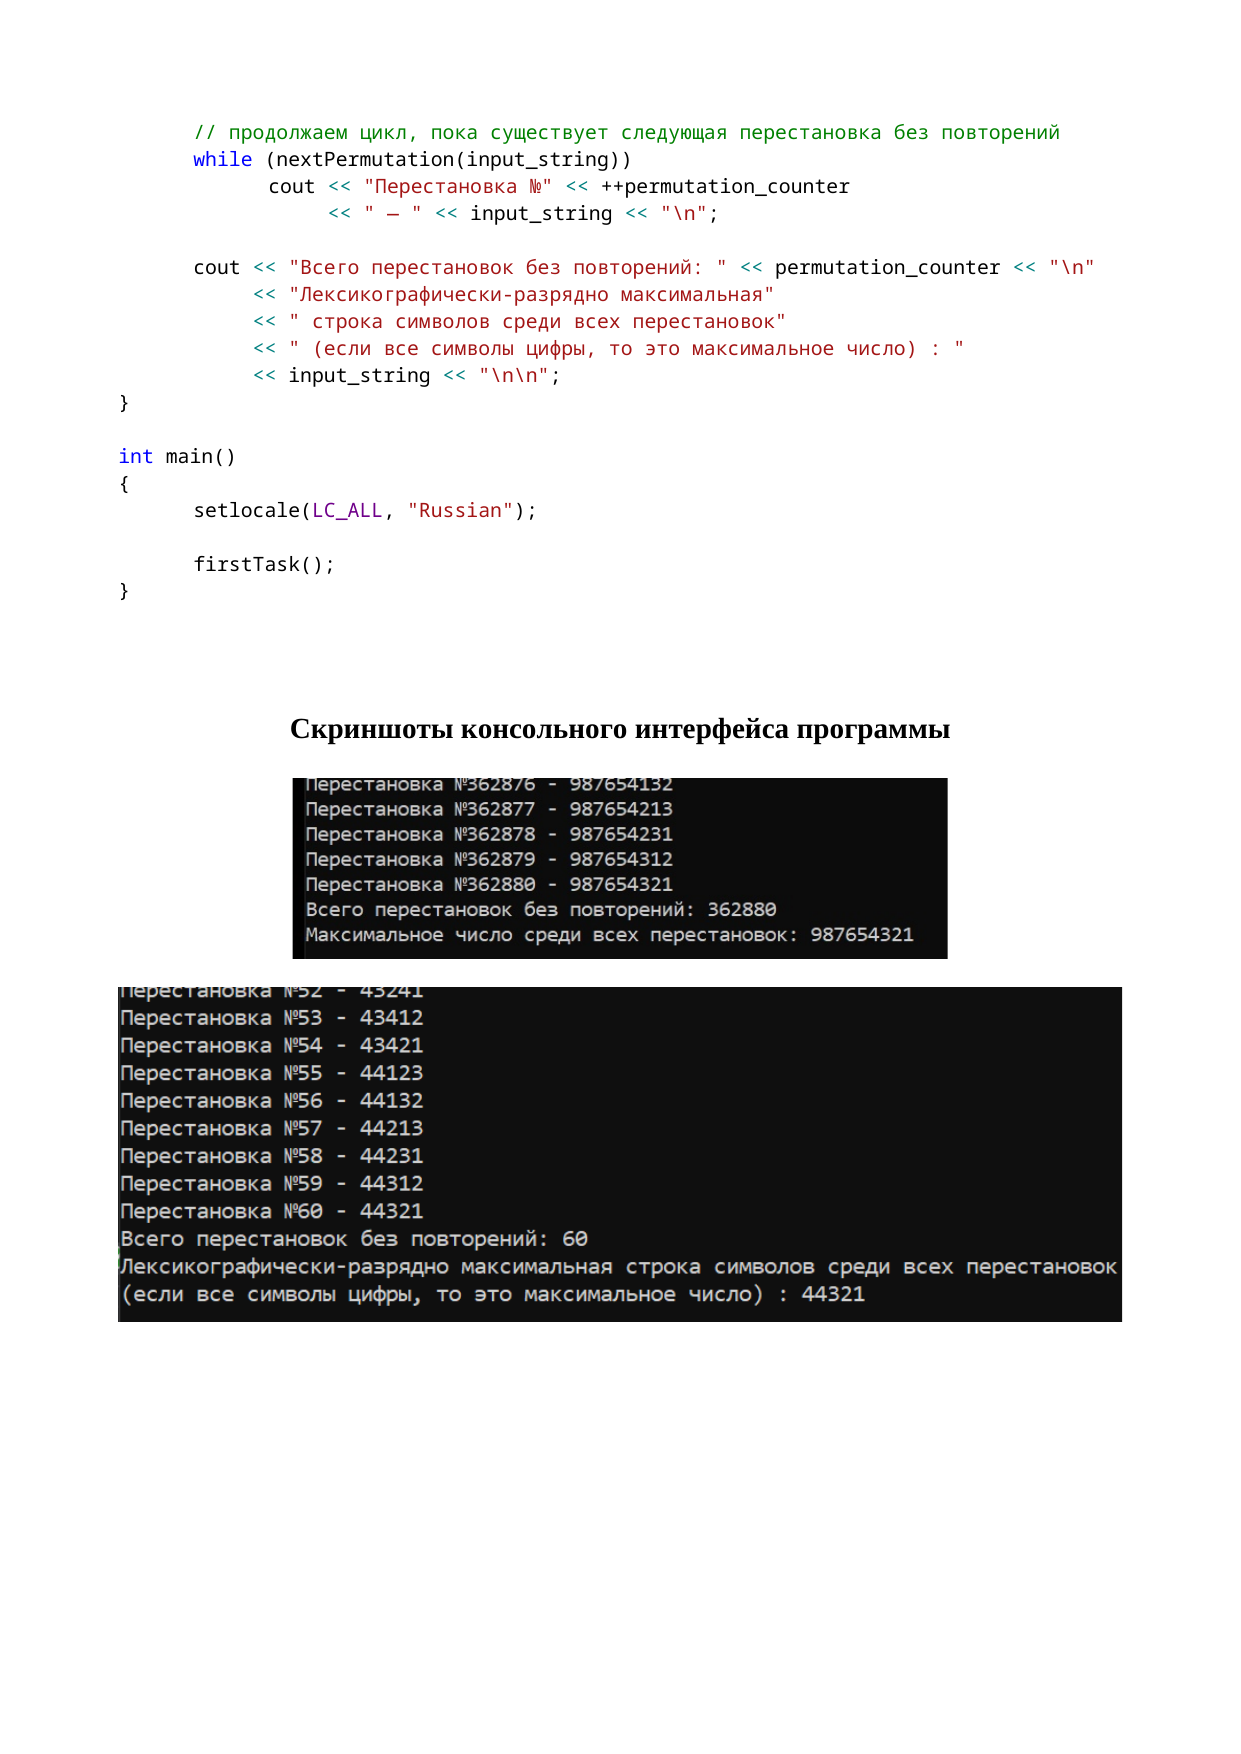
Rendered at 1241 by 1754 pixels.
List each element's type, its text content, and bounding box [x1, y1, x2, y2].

text Скриншоты консольного интерфейса программы [118, 712, 1122, 745]
text int main() [118, 442, 1122, 469]
text << " строка символов среди всех перестановок" [118, 307, 1122, 334]
text firstTask(); [118, 550, 1122, 577]
text << "Лексикографически-разрядно максимальная" [118, 280, 1122, 307]
picture [292, 778, 948, 959]
text } [118, 388, 1122, 415]
text cout << "Перестановка №" << ++permutation_counter [118, 172, 1122, 199]
text cout << "Всего перестановок без повторений: " << permutation_counter << "\n" [118, 253, 1122, 280]
text setlocale(LC_ALL, "Russian"); [118, 496, 1122, 523]
text << " (если все символы цифры, то это максимальное число) : " [118, 334, 1122, 361]
text } [118, 577, 1122, 604]
text << input_string << "\n\n"; [118, 361, 1122, 388]
picture [118, 987, 1123, 1322]
text // продолжаем цикл, пока существует следующая перестановка без повторений [118, 118, 1122, 145]
text while (nextPermutation(input_string)) [118, 145, 1122, 172]
text << " — " << input_string << "\n"; [118, 199, 1122, 226]
text { [118, 469, 1122, 496]
